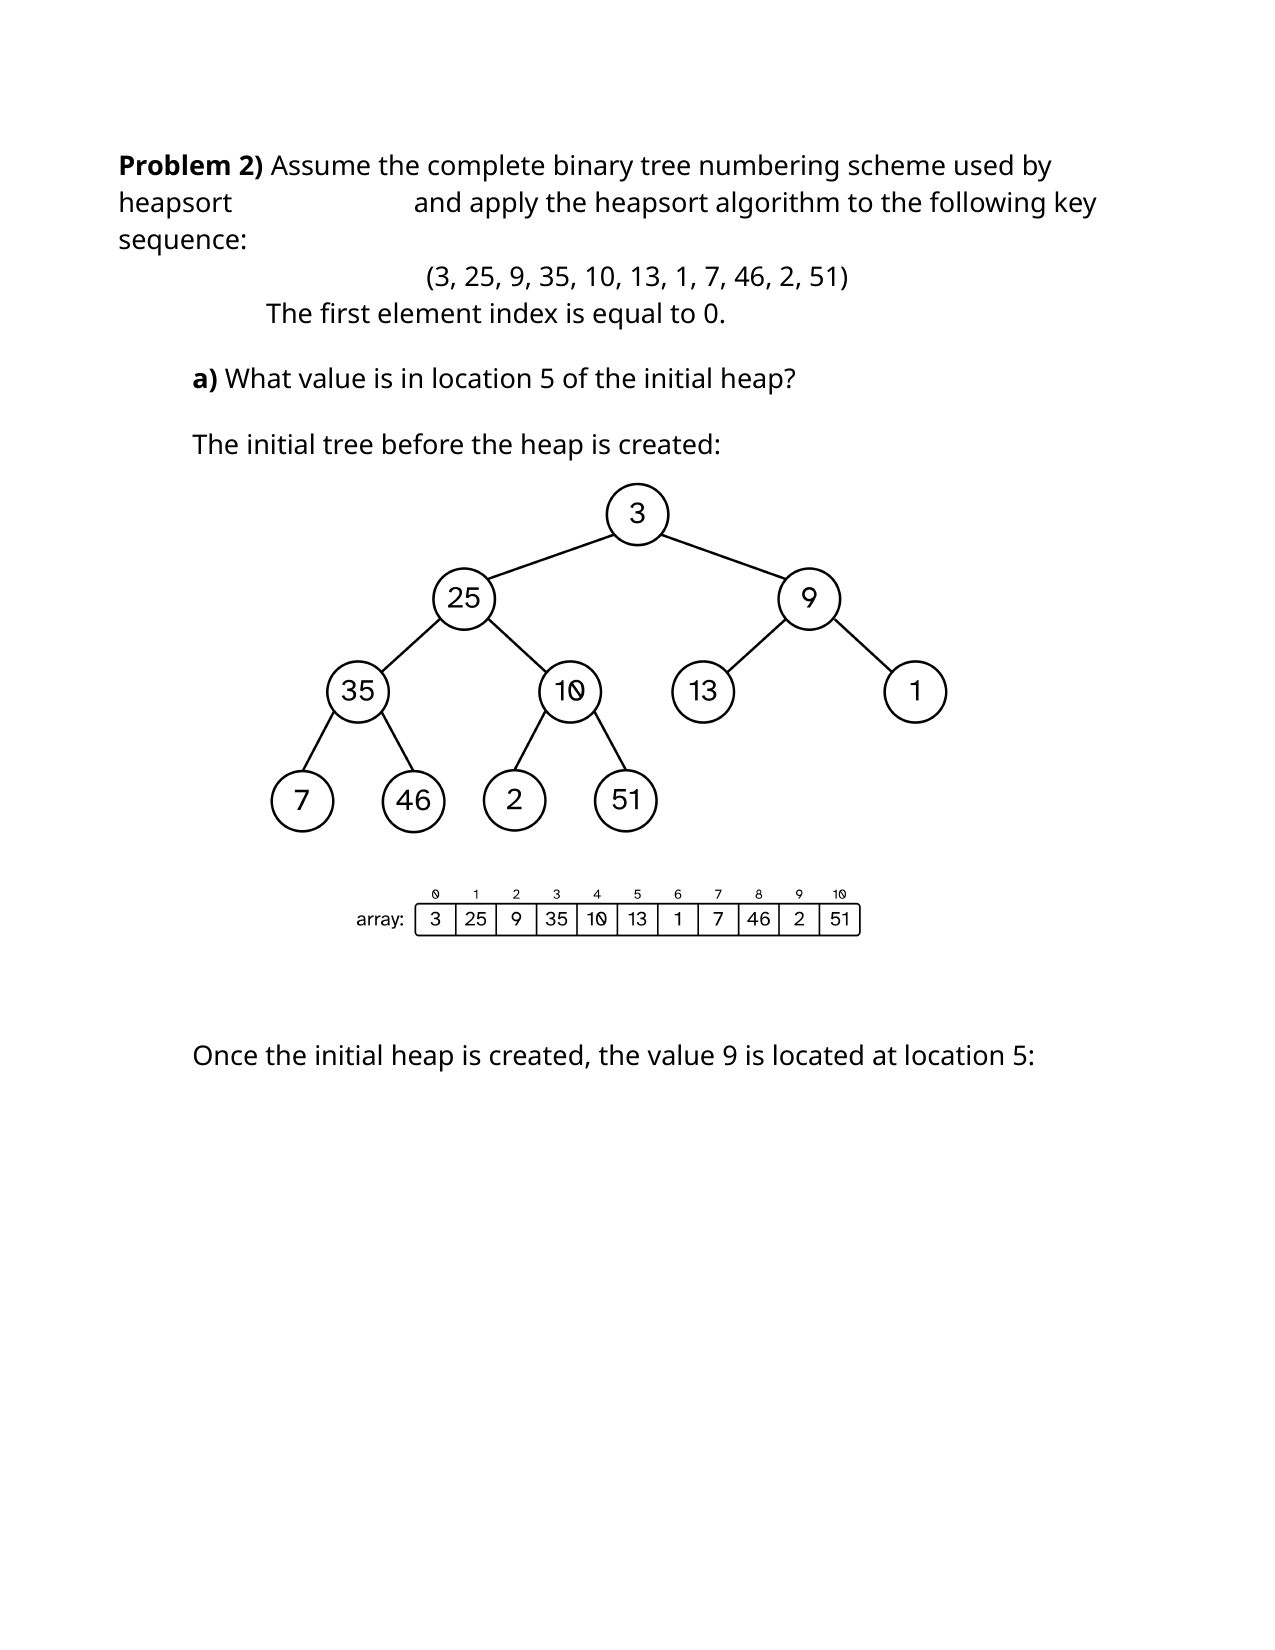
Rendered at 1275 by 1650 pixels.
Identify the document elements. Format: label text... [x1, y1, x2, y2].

picture [262, 477, 1013, 963]
text a) What value is in location 5 of the initial heap? [118, 360, 1157, 397]
text The first element index is equal to 0. [118, 294, 1157, 331]
text The initial tree before the heap is created: [118, 426, 1157, 462]
text Once the initial heap is created, the value 9 is located at location 5: [118, 1037, 1157, 1074]
text (3, 25, 9, 35, 10, 13, 1, 7, 46, 2, 51) [118, 257, 1157, 294]
text Problem 2) Assume the complete binary tree numbering scheme used by heapsort and apply the heapsort algorithm to the following key sequence: [118, 147, 1157, 257]
